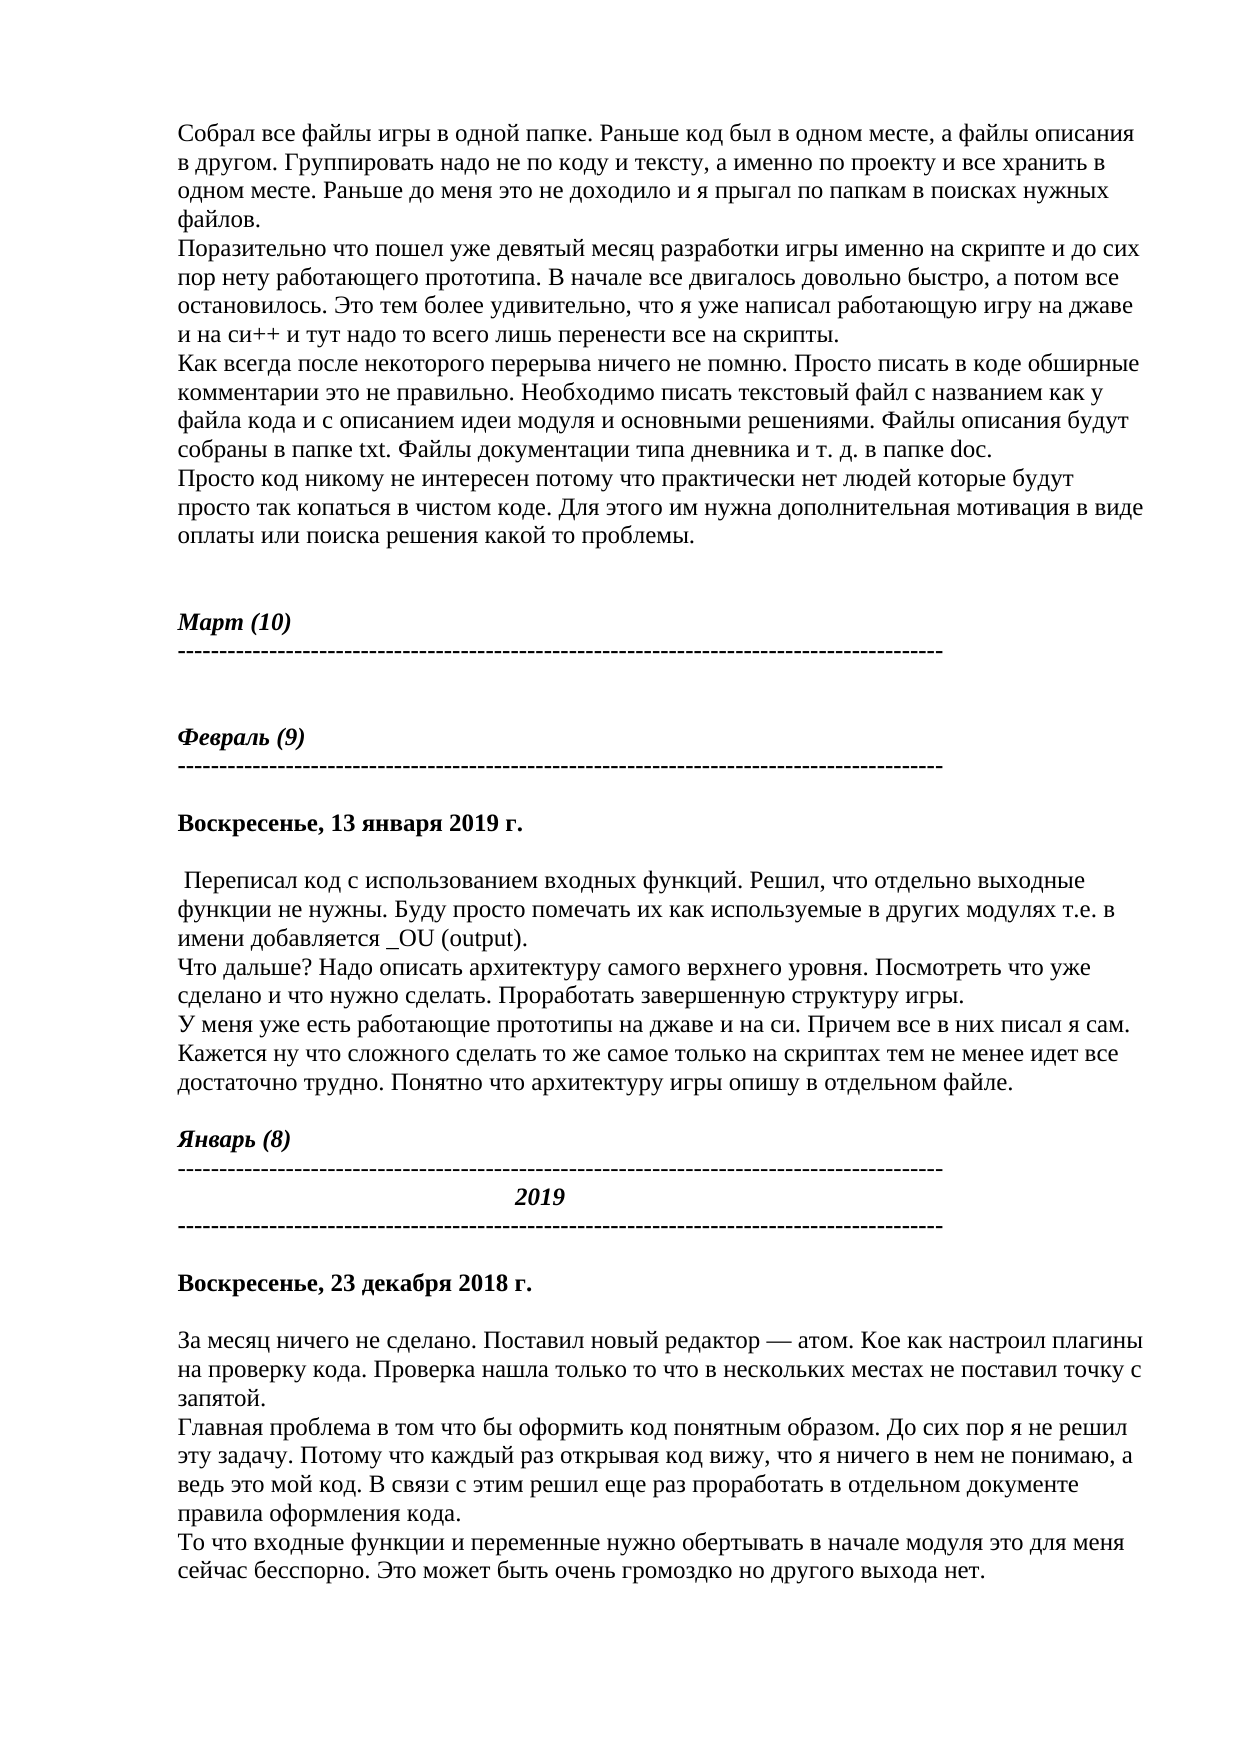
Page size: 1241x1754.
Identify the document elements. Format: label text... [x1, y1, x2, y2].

text -------------------------------------------------------------------------------------------- [177, 751, 1152, 779]
text То что входные функции и переменные нужно обертывать в начале модуля это для меня сейчас бесспорно. Это может быть очень громоздко но другого выхода нет. [177, 1527, 1152, 1584]
text Что дальше? Надо описать архитектуру самого верхнего уровня. Посмотреть что уже сделано и что нужно сделать. Проработать завершенную структуру игры. [177, 952, 1152, 1009]
text Как всегда после некоторого перерыва ничего не помню. Просто писать в коде обширные комментарии это не правильно. Необходимо писать текстовый файл с названием как у файла кода и с описанием идеи модуля и основными решениями. Файлы описания будут собраны в папке txt. Файлы документации типа дневника и т. д. в папке doc. [177, 348, 1152, 463]
text -------------------------------------------------------------------------------------------- [177, 636, 1152, 664]
text Март (10) [177, 607, 1152, 636]
text Январь (8) [177, 1124, 1152, 1153]
text -------------------------------------------------------------------------------------------- [177, 1153, 1152, 1182]
text Февраль (9) [177, 722, 1152, 751]
text За месяц ничего не сделано. Поставил новый редактор — атом. Кое как настроил плагины на проверку кода. Проверка нашла только то что в нескольких местах не поставил точку с запятой. [177, 1326, 1152, 1412]
text Просто код никому не интересен потому что практически нет людей которые будут просто так копаться в чистом коде. Для этого им нужна дополнительная мотивация в виде оплаты или поиска решения какой то проблемы. [177, 463, 1152, 549]
text Собрал все файлы игры в одной папке. Раньше код был в одном месте, а файлы описания в другом. Группировать надо не по коду и тексту, а именно по проекту и все хранить в одном месте. Раньше до меня это не доходило и я прыгал по папкам в поисках нужных файлов. [177, 118, 1152, 233]
text Главная проблема в том что бы оформить код понятным образом. До сих пор я не решил эту задачу. Потому что каждый раз открывая код вижу, что я ничего в нем не понимаю, а ведь это мой код. В связи с этим решил еще раз проработать в отдельном документе правила оформления кода. [177, 1412, 1152, 1527]
text Воскресенье, 13 января 2019 г. [177, 808, 1152, 837]
text Переписал код с использованием входных функций. Решил, что отдельно выходные функции не нужны. Буду просто помечать их как используемые в других модулях т.е. в имени добавляется _OU (output). [177, 866, 1152, 952]
text У меня уже есть работающие прототипы на джаве и на си. Причем все в них писал я сам. Кажется ну что сложного сделать то же самое только на скриптах тем не менее идет все достаточно трудно. Понятно что архитектуру игры опишу в отдельном файле. [177, 1009, 1152, 1096]
text Поразительно что пошел уже девятый месяц разработки игры именно на скрипте и до сих пор нету работающего прототипа. В начале все двигалось довольно быстро, а потом все остановилось. Это тем более удивительно, что я уже написал работающую игру на джаве и на си++ и тут надо то всего лишь перенести все на скрипты. [177, 233, 1152, 348]
text -------------------------------------------------------------------------------------------- [177, 1211, 1152, 1239]
text 2019 [177, 1182, 1152, 1211]
text Воскресенье, 23 декабря 2018 г. [177, 1268, 1152, 1297]
